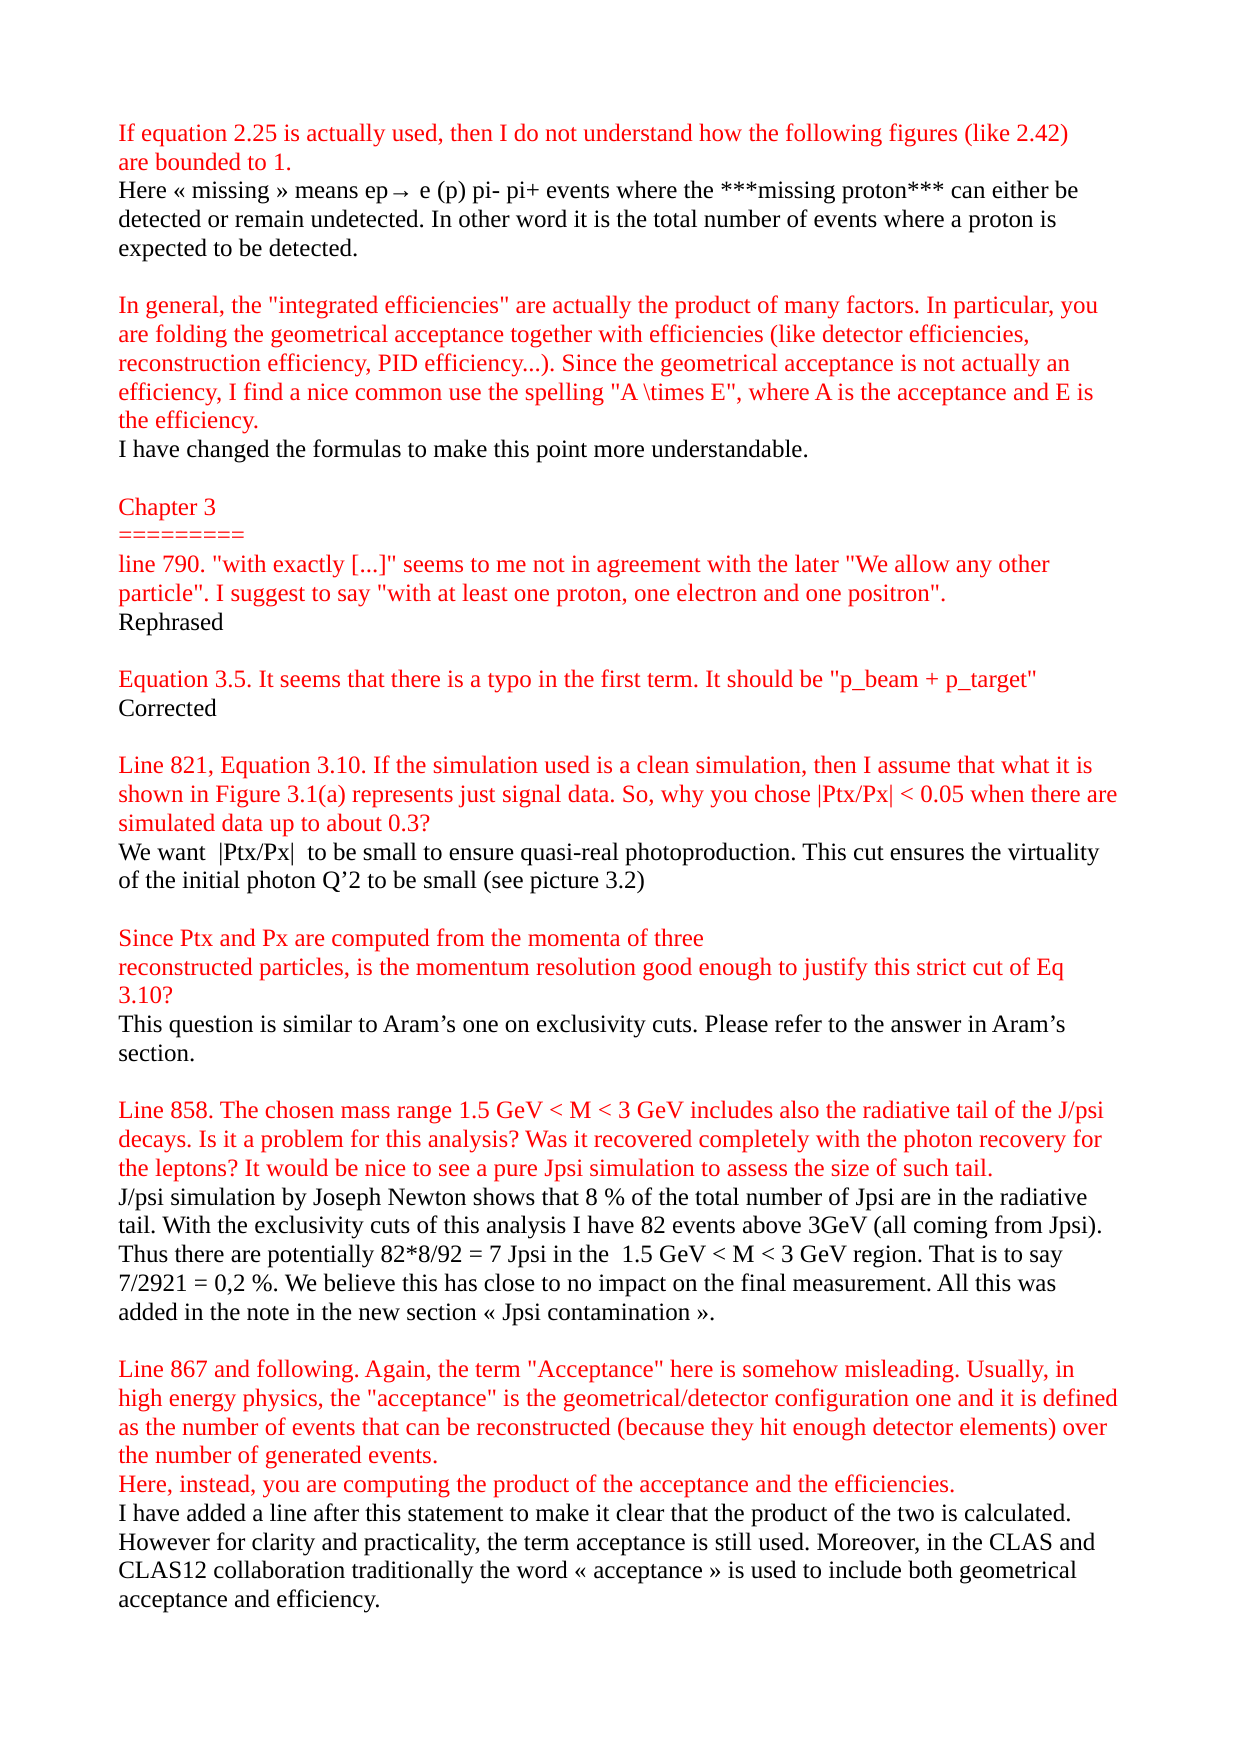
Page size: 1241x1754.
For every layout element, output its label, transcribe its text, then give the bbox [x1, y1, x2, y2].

text Here « missing » means ep→ e (p) pi- pi+ events where the ***missing proton*** can either be detected or remain undetected. In other word it is the total number of events where a proton is expected to be detected. [118, 176, 1122, 262]
text If equation 2.25 is actually used, then I do not understand how the following figures (like 2.42) [118, 118, 1122, 147]
text Corrected [118, 693, 1122, 722]
text are folding the geometrical acceptance together with efficiencies (like detector efficiencies, [118, 319, 1122, 348]
text reconstructed particles, is the momentum resolution good enough to justify this strict cut of Eq [118, 952, 1122, 981]
text efficiency, I find a nice common use the spelling "A \times E", where A is the acceptance and E is [118, 377, 1122, 406]
text Line 821, Equation 3.10. If the simulation used is a clean simulation, then I assume that what it is [118, 751, 1122, 779]
text This question is similar to Aram’s one on exclusivity cuts. Please refer to the answer in Aram’s section. [118, 1009, 1122, 1067]
text Here, instead, you are computing the product of the acceptance and the efficiencies. [118, 1469, 1122, 1498]
text shown in Figure 3.1(a) represents just signal data. So, why you chose |Ptx/Px| < 0.05 when there are [118, 779, 1122, 808]
text Equation 3.5. It seems that there is a typo in the first term. It should be "p_beam + p_target" [118, 664, 1122, 693]
text decays. Is it a problem for this analysis? Was it recovered completely with the photon recovery for [118, 1124, 1122, 1153]
text 3.10? [118, 981, 1122, 1009]
text are bounded to 1. [118, 147, 1122, 176]
text Rephrased [118, 607, 1122, 636]
text Chapter 3 [118, 492, 1122, 521]
text Since Ptx and Px are computed from the momenta of three [118, 923, 1122, 952]
text as the number of events that can be reconstructed (because they hit enough detector elements) over [118, 1412, 1122, 1441]
text I have changed the formulas to make this point more understandable. [118, 434, 1122, 463]
text We want |Ptx/Px| to be small to ensure quasi-real photoproduction. This cut ensures the virtuality of the initial photon Q’2 to be small (see picture 3.2) [118, 837, 1122, 894]
text the leptons? It would be nice to see a pure Jpsi simulation to assess the size of such tail. [118, 1153, 1122, 1182]
text Line 867 and following. Again, the term "Acceptance" here is somehow misleading. Usually, in [118, 1354, 1122, 1383]
text high energy physics, the "acceptance" is the geometrical/detector configuration one and it is defined [118, 1383, 1122, 1412]
text Line 858. The chosen mass range 1.5 GeV < M < 3 GeV includes also the radiative tail of the J/psi [118, 1096, 1122, 1124]
text reconstruction efficiency, PID efficiency...). Since the geometrical acceptance is not actually an [118, 348, 1122, 377]
text J/psi simulation by Joseph Newton shows that 8 % of the total number of Jpsi are in the radiative tail. With the exclusivity cuts of this analysis I have 82 events above 3GeV (all coming from Jpsi). Thus there are potentially 82*8/92 = 7 Jpsi in the 1.5 GeV < M < 3 GeV region. That is to say 7/2921 = 0,2 %. We believe this has close to no impact on the final measurement. All this was added in the note in the new section « Jpsi contamination ». [118, 1182, 1122, 1326]
text the number of generated events. [118, 1441, 1122, 1469]
text simulated data up to about 0.3? [118, 808, 1122, 837]
text the efficiency. [118, 406, 1122, 434]
text I have added a line after this statement to make it clear that the product of the two is calculated. However for clarity and practicality, the term acceptance is still used. Moreover, in the CLAS and CLAS12 collaboration traditionally the word « acceptance » is used to include both geometrical acceptance and efficiency. [118, 1498, 1122, 1613]
text ========= [118, 521, 1122, 549]
text particle". I suggest to say "with at least one proton, one electron and one positron". [118, 578, 1122, 607]
text In general, the "integrated efficiencies" are actually the product of many factors. In particular, you [118, 291, 1122, 319]
text line 790. "with exactly [...]" seems to me not in agreement with the later "We allow any other [118, 549, 1122, 578]
